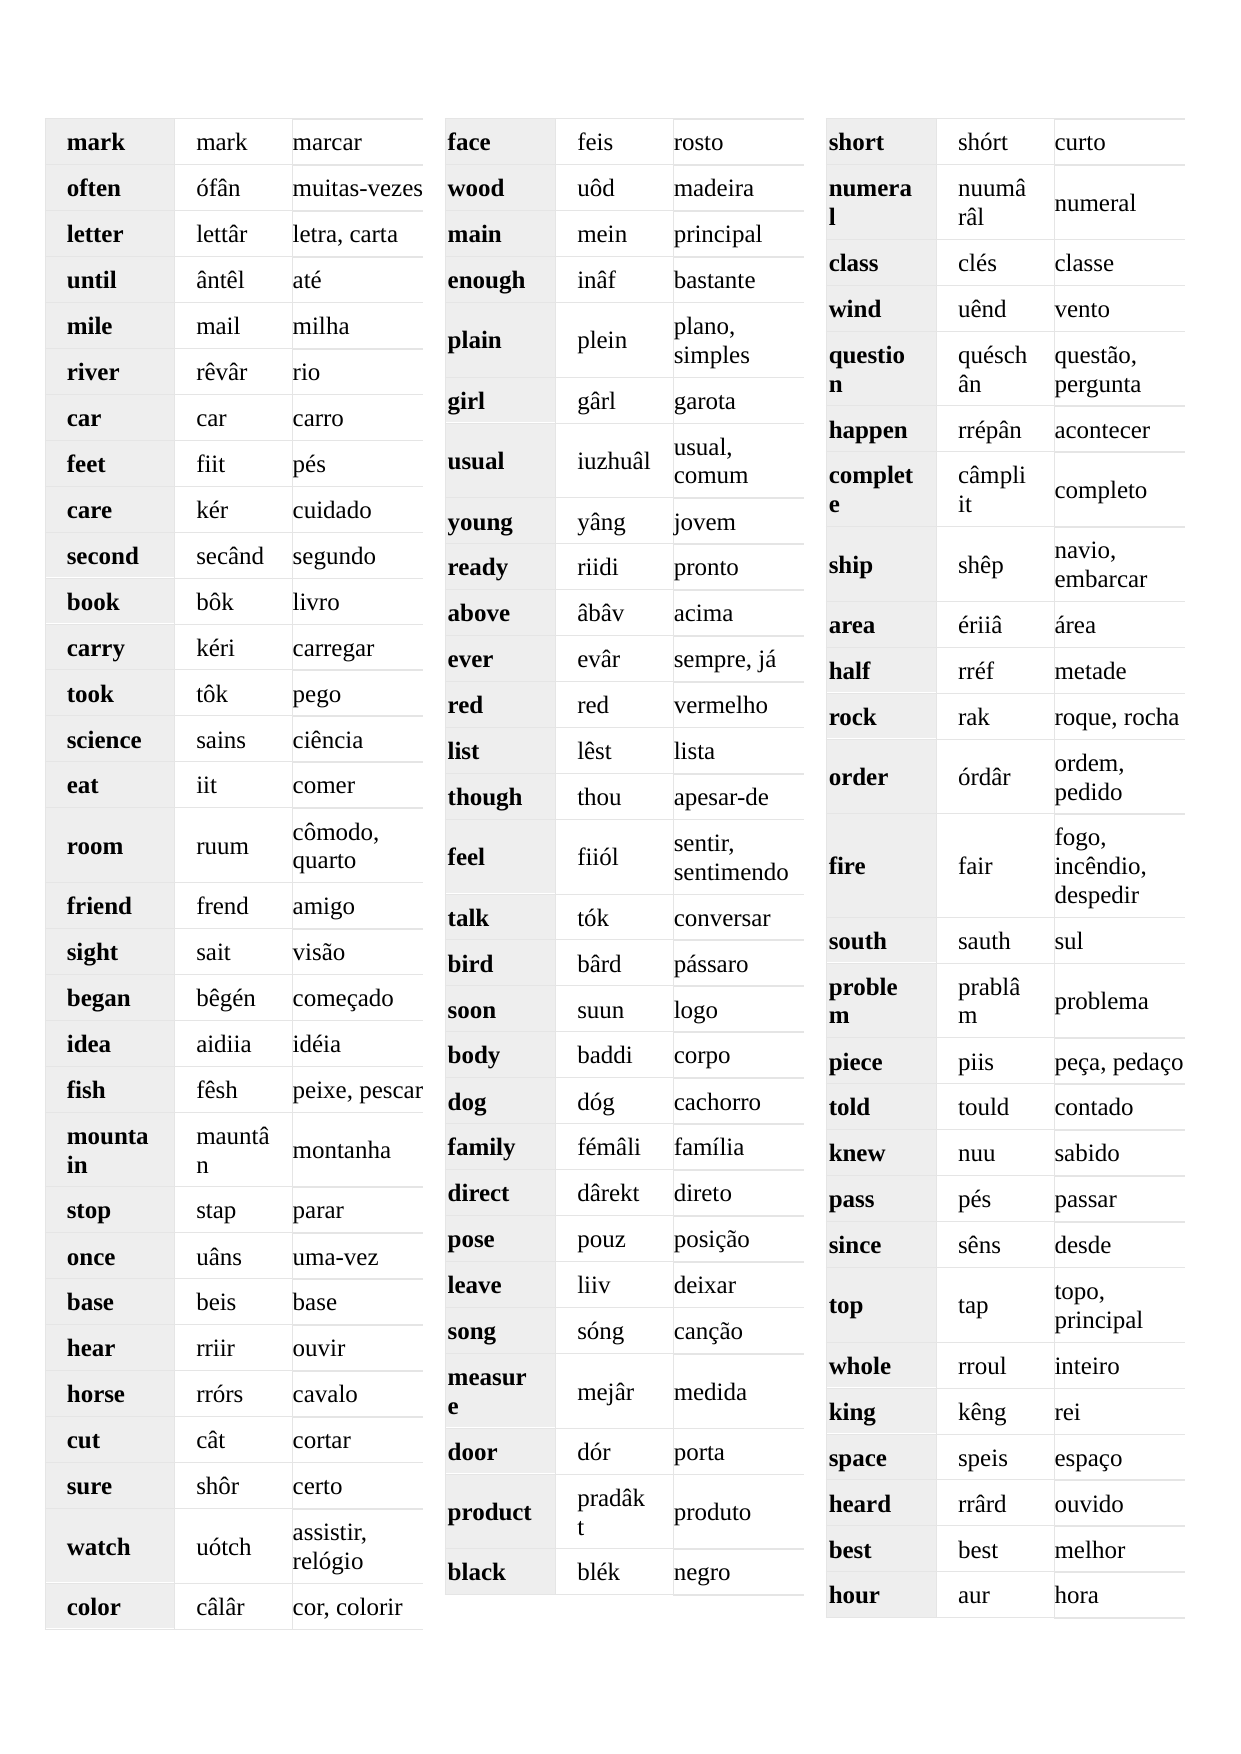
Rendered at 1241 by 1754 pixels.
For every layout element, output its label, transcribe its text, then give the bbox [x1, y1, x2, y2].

table_cell fiiól [556, 820, 673, 893]
table_cell song [446, 1308, 555, 1353]
table_cell watch [46, 1509, 174, 1582]
table_cell soon [446, 986, 555, 1031]
table_cell river [46, 349, 174, 394]
table_cell frend [175, 883, 292, 928]
table_cell mountain [46, 1113, 174, 1186]
table_cell peixe, pescar [293, 1067, 423, 1112]
table_cell measure [446, 1354, 555, 1427]
table_cell plein [556, 303, 673, 377]
table_cell inâf [556, 257, 673, 302]
table_cell letter [46, 211, 174, 256]
table_cell pass [827, 1176, 936, 1221]
table_cell feet [46, 441, 174, 486]
table_cell product [446, 1475, 555, 1548]
table_cell riidi [556, 544, 673, 589]
table_cell since [827, 1222, 936, 1267]
table_cell logo [674, 987, 804, 1031]
table_cell idéia [293, 1021, 423, 1066]
table_cell horse [46, 1371, 174, 1416]
table_cell âbâv [556, 590, 673, 635]
table_cell beis [175, 1279, 292, 1324]
table_cell black [446, 1549, 555, 1594]
table_cell nuumârâl [937, 165, 1054, 239]
table_cell rock [827, 694, 936, 738]
table_cell piis [937, 1038, 1054, 1083]
table_cell conversar [674, 895, 804, 939]
table_cell suun [556, 986, 673, 1031]
table_cell took [46, 670, 174, 715]
table_cell câmpliit [937, 452, 1054, 526]
table_cell speis [937, 1435, 1054, 1479]
table_cell aidiia [175, 1021, 292, 1066]
table_cell rroul [937, 1343, 1054, 1387]
table_cell usual, comum [674, 424, 804, 497]
table_cell red [446, 682, 555, 727]
table_cell ântêl [175, 257, 292, 302]
table_cell top [827, 1268, 936, 1342]
table_cell peça, pedaço [1055, 1039, 1185, 1083]
table_cell rak [937, 694, 1054, 738]
table_cell plain [446, 303, 555, 377]
table_cell piece [827, 1038, 936, 1083]
table_cell hora [1055, 1573, 1185, 1617]
table_cell dóg [556, 1078, 673, 1123]
table_cell sauth [937, 918, 1054, 962]
table_cell lettâr [175, 211, 292, 256]
table_cell comer [293, 763, 423, 807]
table_cell assistir, relógio [293, 1510, 423, 1582]
table_cell bârd [556, 940, 673, 985]
table_cell talk [446, 895, 555, 939]
table_cell face [446, 119, 555, 164]
table_cell complete [827, 452, 936, 526]
table_cell gârl [556, 378, 673, 422]
table_cell órdâr [937, 740, 1054, 813]
table_cell sains [175, 716, 292, 761]
table_cell pássaro [674, 941, 804, 985]
table_cell metade [1055, 648, 1185, 692]
table_cell car [46, 395, 174, 440]
table_cell shôr [175, 1463, 292, 1508]
table_cell uênd [937, 286, 1054, 331]
table_cell sabido [1055, 1131, 1185, 1175]
table_cell best [937, 1526, 1054, 1571]
table_cell vermelho [674, 683, 804, 727]
table_cell sight [46, 929, 174, 974]
table_cell uâns [175, 1233, 292, 1278]
table_cell ship [827, 527, 936, 601]
table_cell livro [293, 579, 423, 623]
table_cell completo [1055, 453, 1185, 526]
table_cell bastante [674, 258, 804, 302]
table_cell clés [937, 240, 1054, 285]
table_cell tôk [175, 670, 292, 715]
table_cell baddi [556, 1032, 673, 1077]
table_cell rrórs [175, 1371, 292, 1416]
table_cell pose [446, 1216, 555, 1261]
table_cell garota [674, 378, 804, 422]
table_cell cuidado [293, 487, 423, 532]
table_cell prablâm [937, 964, 1054, 1037]
table_cell direto [674, 1171, 804, 1215]
table_cell leave [446, 1262, 555, 1307]
table_cell pés [937, 1176, 1054, 1221]
table_cell uótch [175, 1509, 292, 1582]
table_cell order [827, 740, 936, 813]
table_cell dârekt [556, 1170, 673, 1215]
table_cell though [446, 774, 555, 819]
table_cell rei [1055, 1389, 1185, 1433]
table_cell hour [827, 1572, 936, 1617]
table_cell aur [937, 1572, 1054, 1617]
table_cell often [46, 165, 174, 210]
table_cell stop [46, 1187, 174, 1232]
table_cell mauntân [175, 1113, 292, 1186]
table_cell pronto [674, 545, 804, 589]
table_cell rriir [175, 1325, 292, 1370]
table_cell rio [293, 350, 423, 394]
table_cell visão [293, 930, 423, 974]
table_cell eat [46, 762, 174, 807]
table_cell acontecer [1055, 407, 1185, 451]
table_cell tók [556, 895, 673, 939]
table_cell space [827, 1435, 936, 1479]
table_cell curto [1055, 120, 1185, 164]
table_cell sempre, já [674, 637, 804, 681]
table_cell above [446, 590, 555, 635]
table_cell ever [446, 636, 555, 681]
table_cell carry [46, 625, 174, 669]
table_cell melhor [1055, 1527, 1185, 1571]
table_cell acima [674, 591, 804, 635]
table_cell direct [446, 1170, 555, 1215]
table_cell care [46, 487, 174, 532]
table_cell ófân [175, 165, 292, 210]
table_cell feis [556, 119, 673, 164]
table_cell ériiâ [937, 602, 1054, 647]
table_cell canção [674, 1308, 804, 1353]
table_cell best [827, 1526, 936, 1571]
table_cell wood [446, 165, 555, 210]
table_cell hear [46, 1325, 174, 1370]
table_cell girl [446, 378, 555, 422]
table_cell began [46, 975, 174, 1020]
table_cell kér [175, 487, 292, 532]
table_cell rêvâr [175, 349, 292, 394]
table_cell second [46, 533, 174, 577]
table_cell lêst [556, 728, 673, 773]
table_cell friend [46, 883, 174, 928]
table_cell door [446, 1429, 555, 1473]
table_cell usual [446, 424, 555, 497]
table_cell thou [556, 774, 673, 819]
table_cell cômodo, quarto [293, 809, 423, 882]
table_cell dór [556, 1429, 673, 1473]
table_cell lista [674, 728, 804, 773]
table_cell numeral [827, 165, 936, 239]
table_cell idea [46, 1021, 174, 1066]
table_cell fish [46, 1067, 174, 1112]
table_cell posição [674, 1217, 804, 1261]
table_cell yâng [556, 498, 673, 543]
table_cell uôd [556, 165, 673, 210]
table_cell mein [556, 211, 673, 256]
table_cell happen [827, 406, 936, 451]
table_cell muitas-vezes [293, 166, 423, 210]
table_cell amigo [293, 883, 423, 928]
table_cell main [446, 211, 555, 256]
table_cell iuzhuâl [556, 424, 673, 497]
table_cell ciência [293, 717, 423, 761]
table_cell king [827, 1389, 936, 1433]
table_cell kéri [175, 625, 292, 669]
table_cell uma-vez [293, 1234, 423, 1278]
table_cell pouz [556, 1216, 673, 1261]
table_cell sait [175, 929, 292, 974]
table_cell shêp [937, 527, 1054, 601]
table_cell até [293, 258, 423, 302]
table_cell secând [175, 533, 292, 577]
table_cell bôk [175, 579, 292, 623]
table_cell jovem [674, 499, 804, 543]
table_cell roque, rocha [1055, 694, 1185, 738]
table_cell sentir, sentimendo [674, 820, 804, 893]
table_cell shórt [937, 119, 1054, 164]
table_cell fiit [175, 441, 292, 486]
table_cell sure [46, 1463, 174, 1508]
table_cell madeira [674, 166, 804, 210]
table_cell navio, embarcar [1055, 528, 1185, 601]
table_cell pradâkt [556, 1475, 673, 1548]
table_cell numeral [1055, 166, 1185, 239]
table_cell segundo [293, 533, 423, 577]
table_cell bird [446, 940, 555, 985]
table_cell começado [293, 975, 423, 1020]
table_cell cortar [293, 1418, 423, 1462]
table_cell rréf [937, 648, 1054, 692]
table_cell porta [674, 1429, 804, 1473]
table_cell questão, pergunta [1055, 332, 1185, 405]
table_cell red [556, 682, 673, 727]
table_cell whole [827, 1343, 936, 1387]
table_cell câlâr [175, 1584, 292, 1628]
table_cell tould [937, 1084, 1054, 1129]
table_cell topo, principal [1055, 1268, 1185, 1342]
table_cell pés [293, 441, 423, 486]
table_cell fogo, incêndio, despedir [1055, 815, 1185, 917]
table_cell negro [674, 1550, 804, 1594]
table_cell deixar [674, 1263, 804, 1307]
table_cell mark [175, 119, 292, 164]
table_cell once [46, 1233, 174, 1278]
table_cell question [827, 332, 936, 405]
table_cell quéschân [937, 332, 1054, 405]
table_cell cât [175, 1417, 292, 1462]
table_cell vento [1055, 286, 1185, 331]
table_cell cavalo [293, 1372, 423, 1416]
table_cell told [827, 1084, 936, 1129]
table_cell dog [446, 1078, 555, 1123]
table_cell ready [446, 544, 555, 589]
table_cell rrépân [937, 406, 1054, 451]
table_cell heard [827, 1480, 936, 1525]
table_cell half [827, 648, 936, 692]
table_cell letra, carta [293, 212, 423, 256]
table_cell car [175, 395, 292, 440]
table_cell medida [674, 1355, 804, 1427]
table_cell família [674, 1125, 804, 1169]
table_cell plano, simples [674, 303, 804, 377]
table_cell milha [293, 303, 423, 348]
table_cell principal [674, 212, 804, 256]
table_cell produto [674, 1475, 804, 1548]
table_cell mile [46, 303, 174, 348]
table_cell blék [556, 1549, 673, 1594]
table_cell body [446, 1032, 555, 1077]
table_cell south [827, 918, 936, 962]
table_cell until [46, 257, 174, 302]
table_cell fémâli [556, 1124, 673, 1169]
table_cell mail [175, 303, 292, 348]
table_cell base [46, 1279, 174, 1324]
table_cell problem [827, 964, 936, 1037]
table_cell pego [293, 671, 423, 715]
table_cell certo [293, 1463, 423, 1508]
table_cell sóng [556, 1308, 673, 1353]
table_cell stap [175, 1187, 292, 1232]
table_cell problema [1055, 964, 1185, 1037]
table_cell fair [937, 814, 1054, 917]
table_cell area [827, 602, 936, 647]
table_cell carro [293, 395, 423, 440]
table_cell mejâr [556, 1354, 673, 1427]
table_cell sul [1055, 918, 1185, 962]
table_cell feel [446, 820, 555, 893]
table_cell parar [293, 1188, 423, 1232]
table_cell liiv [556, 1262, 673, 1307]
table_cell passar [1055, 1177, 1185, 1221]
table_cell bêgén [175, 975, 292, 1020]
table_cell short [827, 119, 936, 164]
table_cell iit [175, 762, 292, 807]
table_cell ordem, pedido [1055, 740, 1185, 813]
table_cell book [46, 579, 174, 623]
table_cell list [446, 728, 555, 773]
table_cell ruum [175, 808, 292, 882]
table_cell contado [1055, 1085, 1185, 1129]
table_cell science [46, 716, 174, 761]
table_cell room [46, 808, 174, 882]
table_cell rrârd [937, 1480, 1054, 1525]
table_cell class [827, 240, 936, 285]
table_cell family [446, 1124, 555, 1169]
table_cell classe [1055, 240, 1185, 285]
table_cell tap [937, 1268, 1054, 1342]
table_cell sêns [937, 1222, 1054, 1267]
table_cell rosto [674, 120, 804, 164]
table_cell base [293, 1280, 423, 1324]
table_cell evâr [556, 636, 673, 681]
table_cell cut [46, 1417, 174, 1462]
table_cell ouvido [1055, 1481, 1185, 1525]
table_cell área [1055, 602, 1185, 647]
table_cell fire [827, 814, 936, 917]
table_cell ouvir [293, 1326, 423, 1370]
table_cell color [46, 1584, 174, 1628]
table_cell cor, colorir [293, 1584, 423, 1628]
table_cell wind [827, 286, 936, 331]
table_cell espaço [1055, 1435, 1185, 1479]
table_cell marcar [293, 120, 423, 164]
table_cell knew [827, 1130, 936, 1175]
table_cell inteiro [1055, 1343, 1185, 1387]
table_cell apesar-de [674, 775, 804, 819]
table_cell kêng [937, 1389, 1054, 1433]
table_cell mark [46, 119, 174, 164]
table_cell nuu [937, 1130, 1054, 1175]
table_cell corpo [674, 1033, 804, 1077]
table_cell cachorro [674, 1079, 804, 1123]
table_cell enough [446, 257, 555, 302]
table_cell desde [1055, 1223, 1185, 1267]
table_cell montanha [293, 1113, 423, 1186]
table_cell fêsh [175, 1067, 292, 1112]
table_cell carregar [293, 625, 423, 669]
table_cell young [446, 498, 555, 543]
